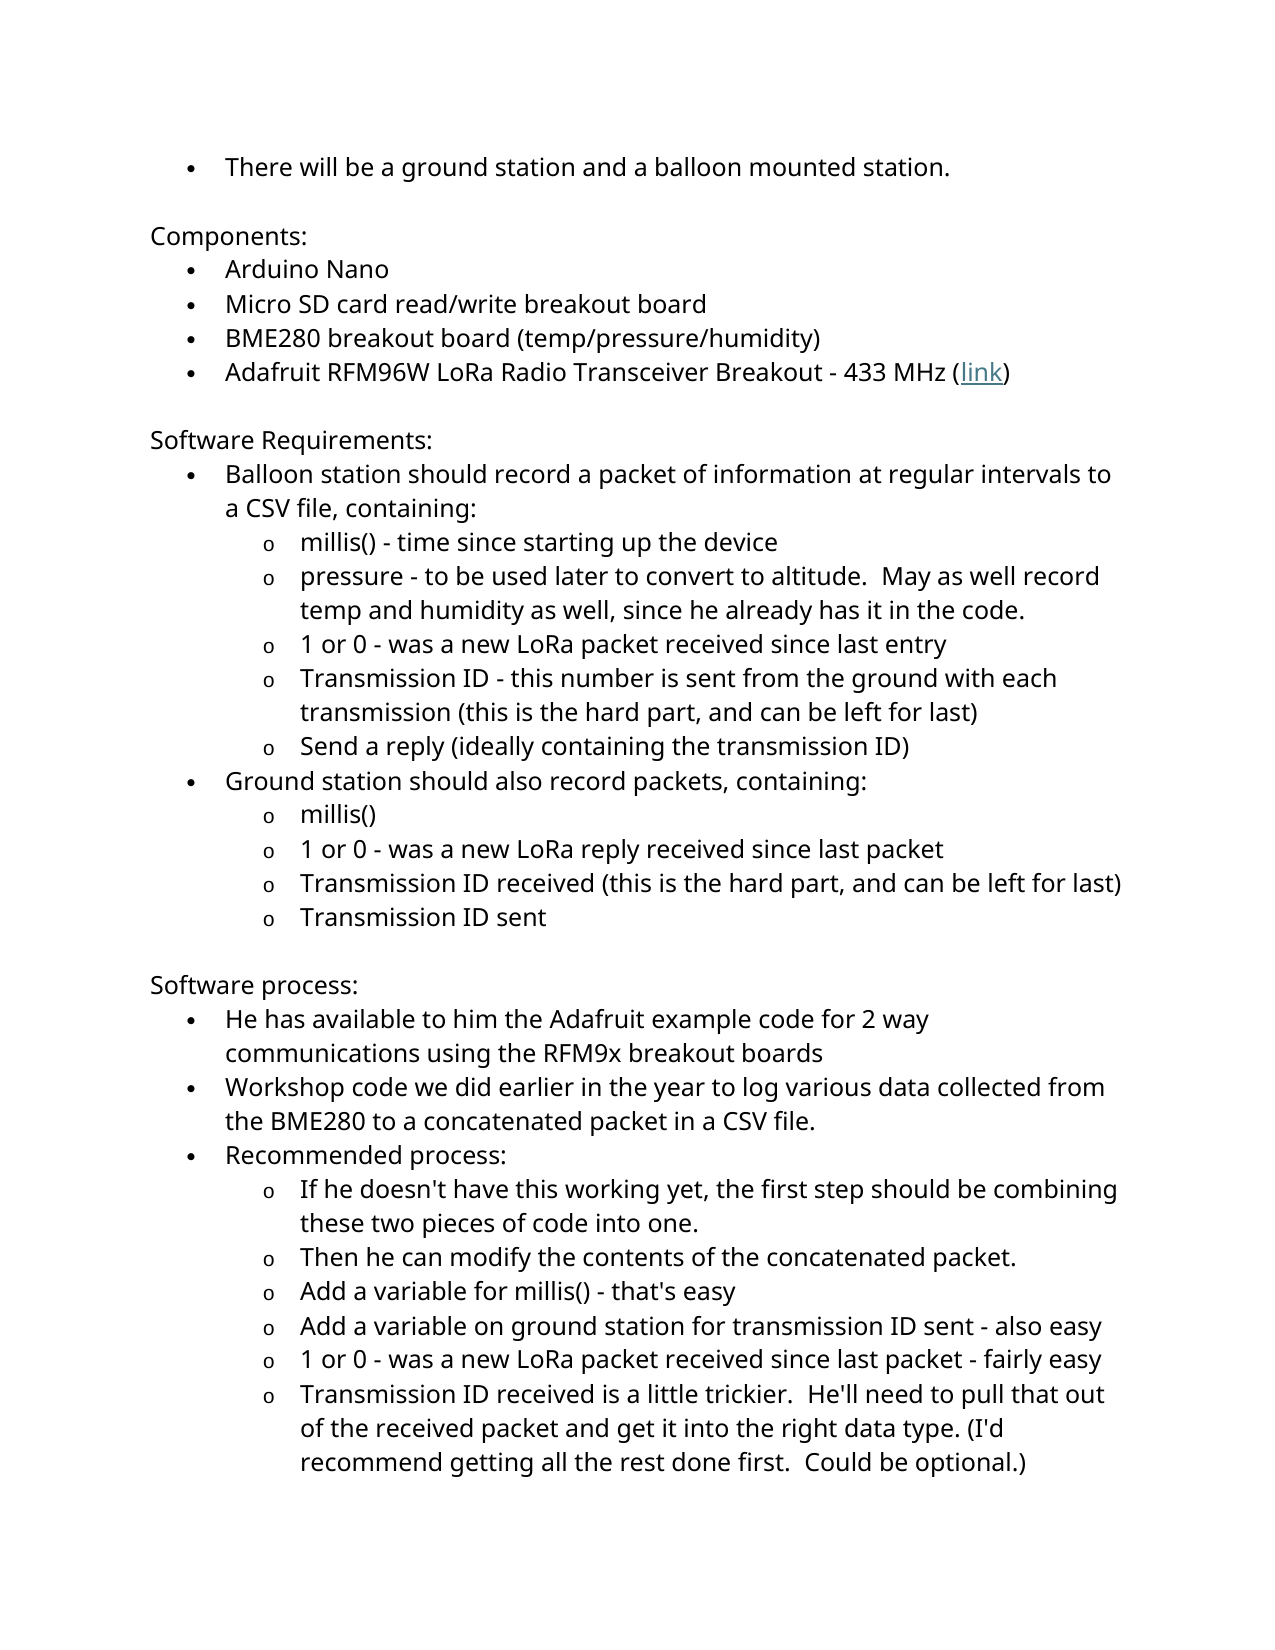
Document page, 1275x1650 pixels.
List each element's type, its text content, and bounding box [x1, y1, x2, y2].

list pressure - to be used later to convert to altitude. May as well record temp and humidity as well, since he already has it in the code. [262, 559, 1125, 627]
list millis() [262, 797, 1125, 831]
list Arduino Nano [187, 252, 1125, 286]
list Workshop code we did earlier in the year to log various data collected from the BME280 to a concatenated packet in a CSV file. [187, 1070, 1125, 1138]
list Transmission ID sent [262, 899, 1125, 933]
text Software Requirements: [150, 422, 1125, 457]
list millis() - time since starting up the device [262, 525, 1125, 559]
list If he doesn't have this working yet, the first step should be combining these two pieces of code into one. [262, 1172, 1125, 1240]
text Components: [150, 218, 1125, 252]
list He has available to him the Adafruit example code for 2 way communications using the RFM9x breakout boards [187, 1002, 1125, 1070]
text Software process: [150, 967, 1125, 1002]
list Micro SD card read/write breakout board [187, 286, 1125, 320]
list 1 or 0 - was a new LoRa packet received since last packet - fairly easy [262, 1342, 1125, 1376]
list Then he can modify the contents of the concatenated packet. [262, 1240, 1125, 1274]
list Transmission ID received is a little trickier. He'll need to pull that out of the received packet and get it into the right data type. (I'd recommend getting all the rest done first. Could be optional.) [262, 1376, 1125, 1478]
list 1 or 0 - was a new LoRa reply received since last packet [262, 831, 1125, 865]
list Transmission ID received (this is the hard part, and can be left for last) [262, 865, 1125, 899]
list Balloon station should record a packet of information at regular intervals to a CSV file, containing: [187, 457, 1125, 525]
list Recommended process: [187, 1138, 1125, 1172]
list 1 or 0 - was a new LoRa packet received since last entry [262, 627, 1125, 661]
list BME280 breakout board (temp/pressure/humidity) [187, 320, 1125, 354]
list Transmission ID - this number is sent from the ground with each transmission (this is the hard part, and can be left for last) [262, 661, 1125, 729]
list Adafruit RFM96W LoRa Radio Transceiver Breakout - 433 MHz (link) [187, 354, 1125, 388]
list Add a variable for millis() - that's easy [262, 1274, 1125, 1308]
list Add a variable on ground station for transmission ID sent - also easy [262, 1308, 1125, 1342]
list Send a reply (ideally containing the transmission ID) [262, 729, 1125, 763]
list Ground station should also record packets, containing: [187, 763, 1125, 797]
list There will be a ground station and a balloon mounted station. [187, 150, 1125, 184]
